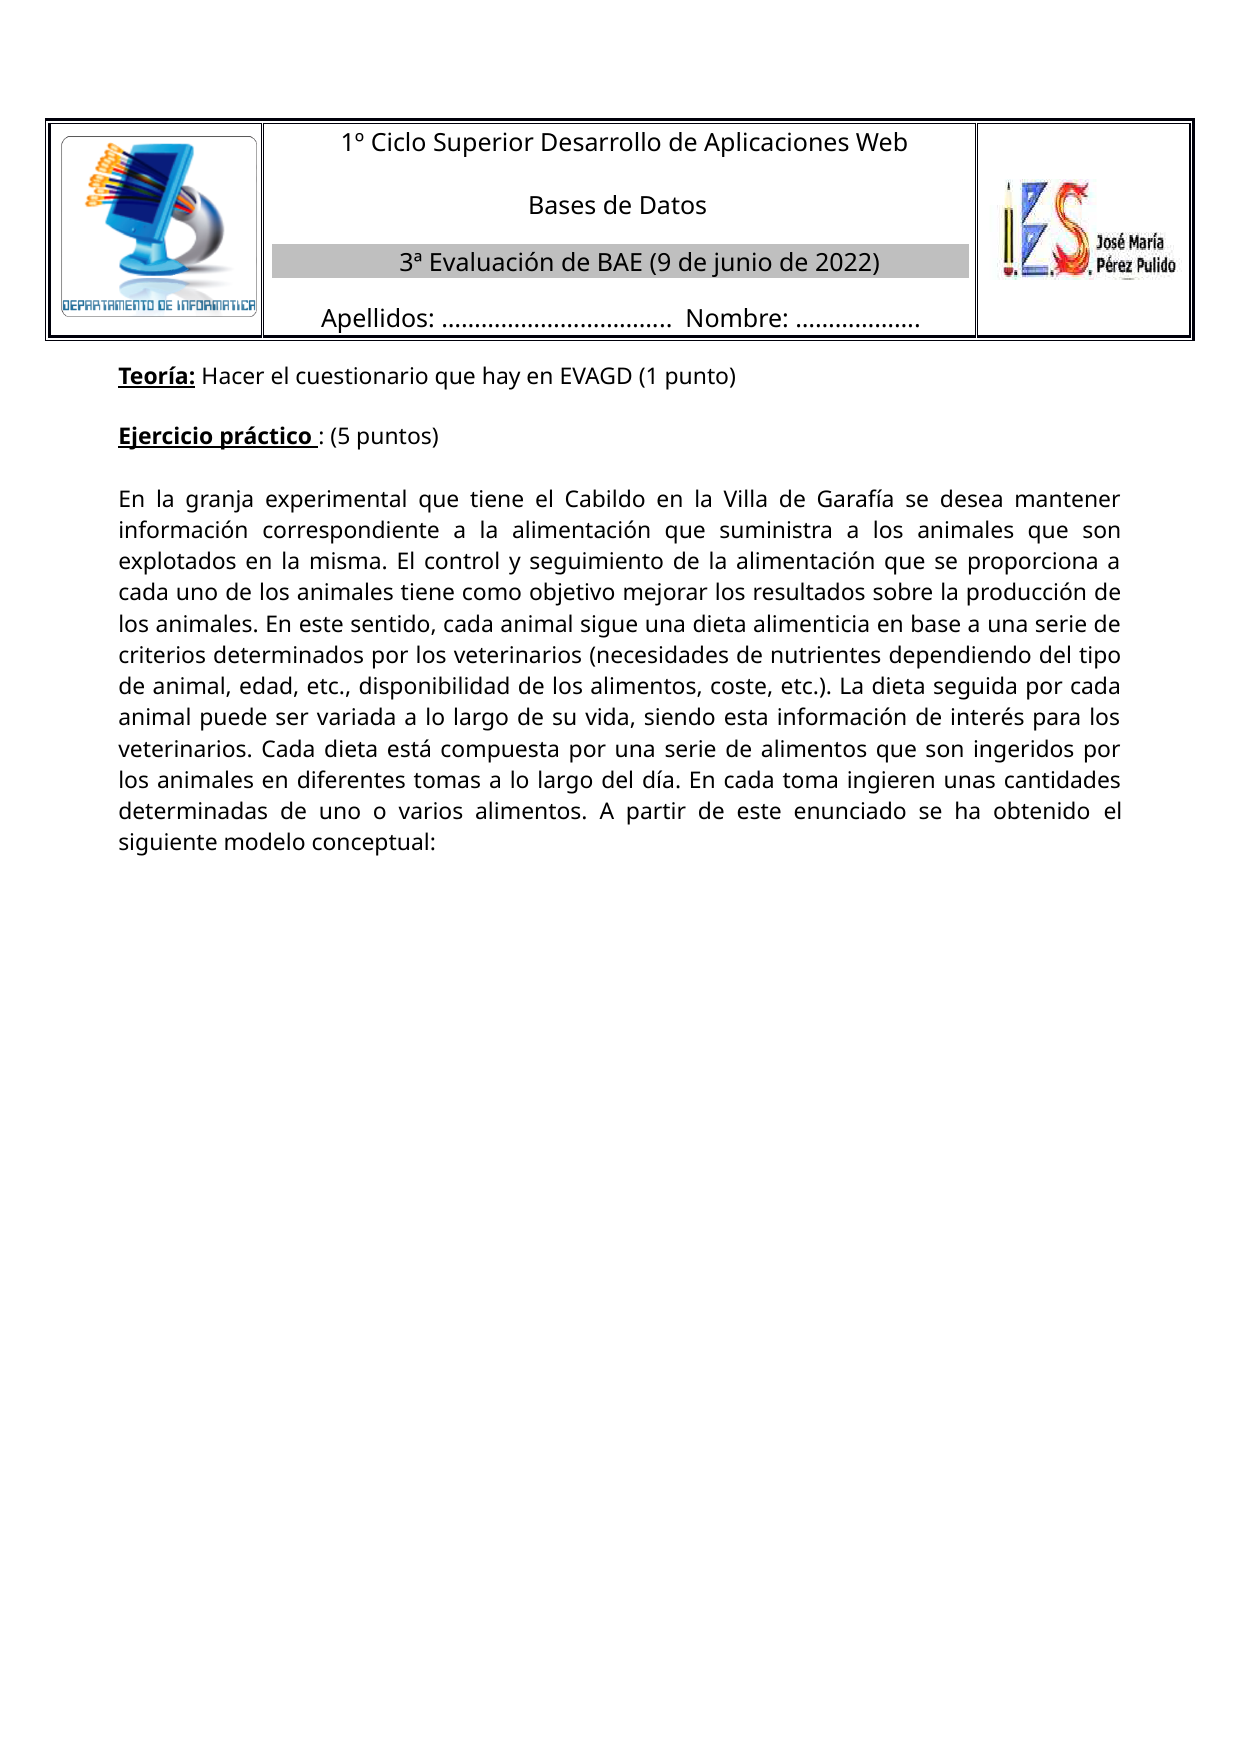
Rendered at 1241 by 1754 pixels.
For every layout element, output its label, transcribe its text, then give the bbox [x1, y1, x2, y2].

table_header 1º Ciclo Superior Desarrollo de Aplicaciones Web Bases de Datos 3ª Evaluación de BAE (9 de junio de 2022) Apellidos: …………………………….. Nombre: ………………. [264, 124, 975, 335]
text En la granja experimental que tiene el Cabildo en la Villa de Garafía se desea mantener información correspondiente a la alimentación que suministra a los animales que son explotados en la misma. El control y seguimiento de la alimentación que se proporciona a cada uno de los animales tiene como objetivo mejorar los resultados sobre la producción de los animales. En este sentido, cada animal sigue una dieta alimenticia en base a una serie de criterios determinados por los veterinarios (necesidades de nutrientes dependiendo del tipo de animal, edad, etc., disponibilidad de los alimentos, coste, etc.). La dieta seguida por cada animal puede ser variada a lo largo de su vida, siendo esta información de interés para los veterinarios. Cada dieta está compuesta por una serie de alimentos que son ingeridos por los animales en diferentes tomas a lo largo del día. En cada toma ingieren unas cantidades determinadas de uno o varios alimentos. A partir de este enunciado se ha obtenido el siguiente modelo conceptual: [118, 483, 1122, 858]
picture [61, 136, 257, 317]
text Teoría: Hacer el cuestionario que hay en EVAGD (1 punto) [118, 360, 1122, 391]
table_header [978, 124, 1189, 335]
table_header [51, 124, 261, 335]
text Ejercicio práctico : (5 puntos) [118, 420, 1122, 451]
